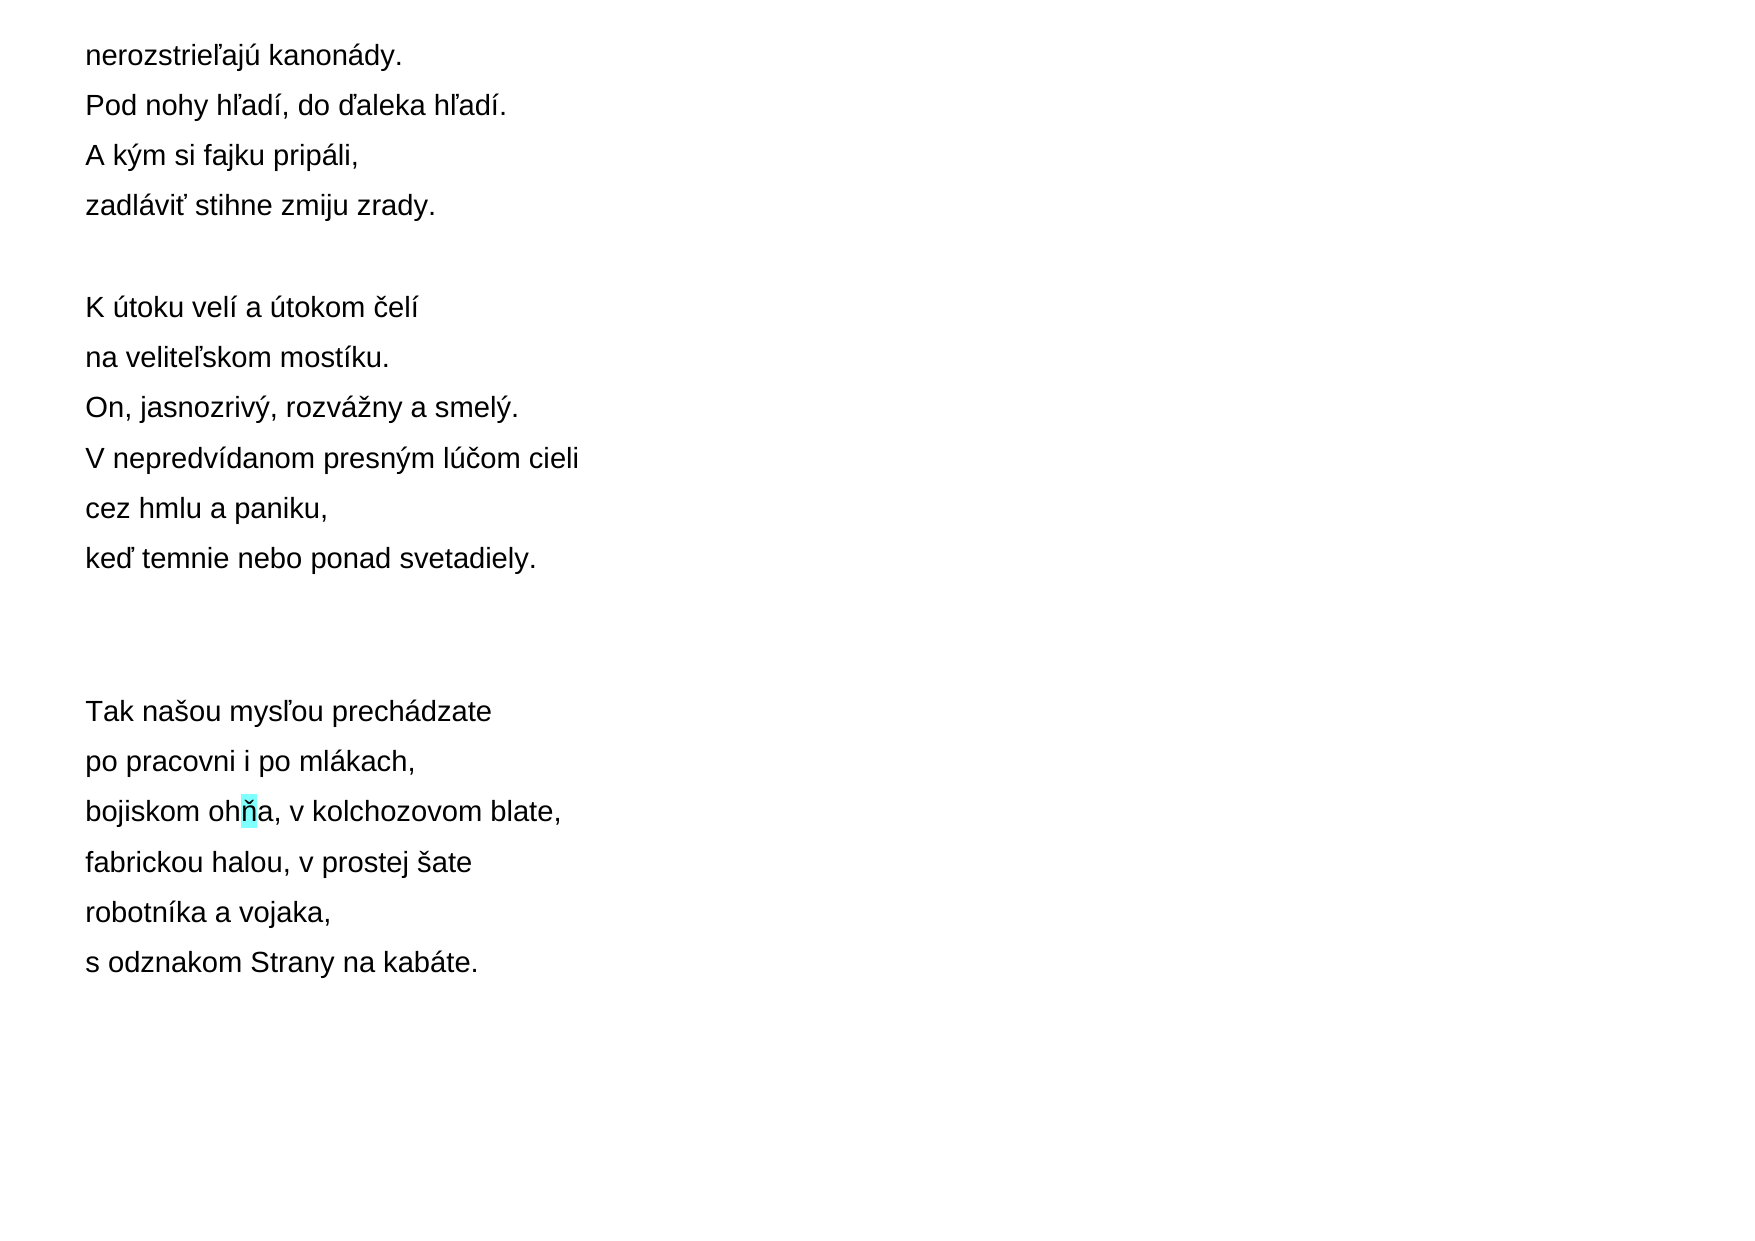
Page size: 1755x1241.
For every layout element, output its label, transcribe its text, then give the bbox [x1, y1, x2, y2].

text Tak našou mysľou prechádzate [85, 694, 1177, 727]
text robotníka a vojaka, [85, 895, 1177, 928]
text na veliteľskom mostíku. [85, 340, 1177, 374]
text On, jasnozrivý, rozvážny a smelý. [85, 390, 1177, 424]
text s odznakom Strany na kabáte. [85, 945, 1177, 979]
text zadláviť stihne zmiju zrady. [85, 188, 1177, 222]
text V nepredvídanom presným lúčom cieli [85, 441, 1177, 474]
text nerozstrieľajú kanonády. [85, 37, 1177, 71]
text cez hmlu a paniku, [85, 491, 1177, 524]
text Pod nohy hľadí, do ďaleka hľadí. [85, 88, 1177, 121]
text K útoku velí a útokom čelí [85, 290, 1177, 323]
text fabrickou halou, v prostej šate [85, 845, 1177, 878]
text A kým si fajku pripáli, [85, 138, 1177, 172]
text bojiskom ohňa, v kolchozovom blate, [85, 794, 1177, 828]
text po pracovni i po mlákach, [85, 744, 1177, 778]
text keď temnie nebo ponad svetadiely. [85, 541, 1177, 575]
